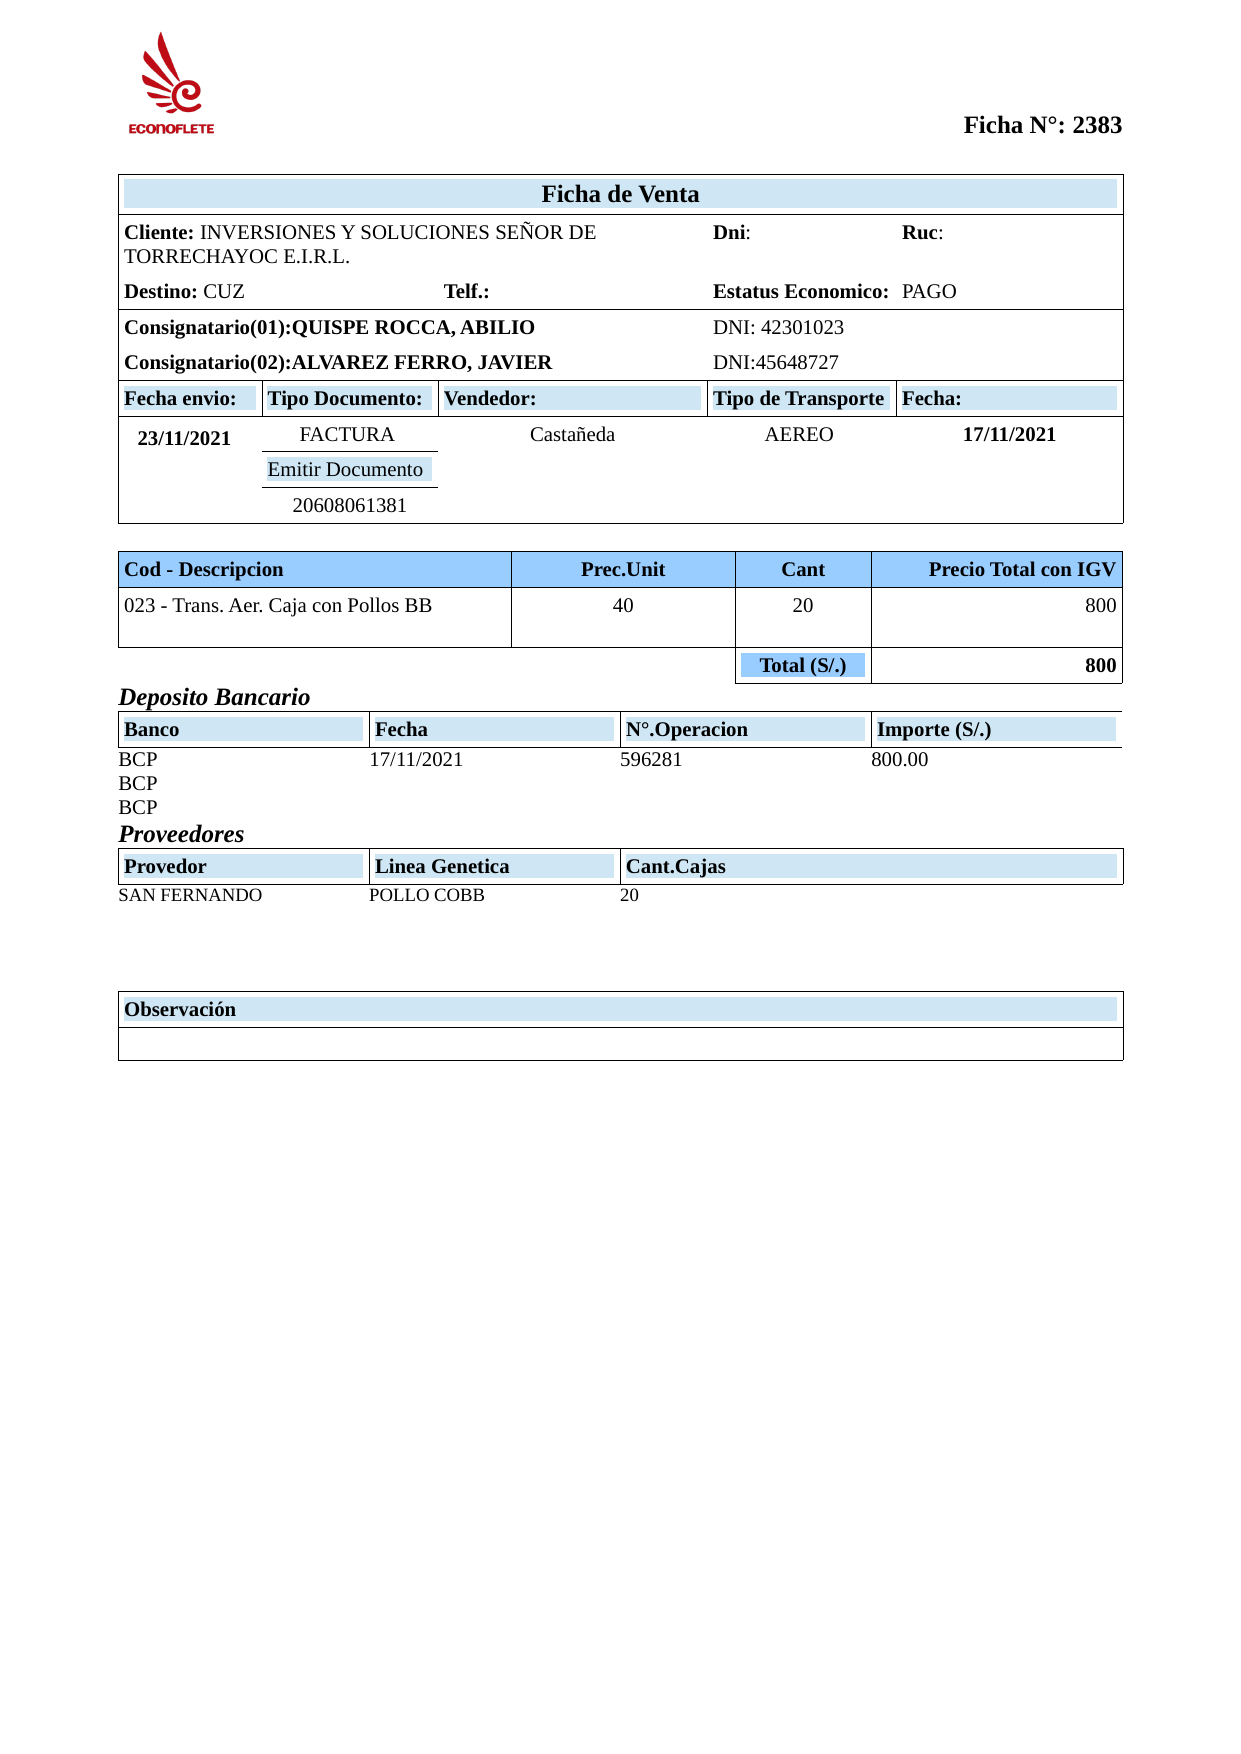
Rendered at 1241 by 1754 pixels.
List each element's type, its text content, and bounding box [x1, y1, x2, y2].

table_cell Tipo de Transporte [708, 381, 896, 416]
table_cell [369, 771, 620, 795]
table_cell [511, 648, 735, 682]
table_cell Consignatario(01):QUISPE ROCCA, ABILIO [119, 310, 707, 344]
table_cell Estatus Economico: [707, 274, 896, 309]
table_cell [118, 948, 369, 970]
table_cell [871, 771, 1122, 795]
table_cell BCP [118, 748, 369, 771]
table_cell Cliente: INVERSIONES Y SOLUCIONES SEÑOR DE TORRECHAYOC E.I.R.L. [119, 215, 707, 273]
table_header Fecha [370, 712, 620, 747]
table_cell [620, 970, 1123, 991]
table_header Cod - Descripcion [119, 552, 511, 587]
table_cell Ruc: [896, 215, 1123, 273]
table_cell Emitir Documento [262, 452, 438, 487]
table_cell AEREO [707, 417, 896, 523]
table_cell [620, 771, 871, 795]
table_cell [369, 927, 620, 948]
table_cell DNI: 42301023 [707, 310, 1123, 344]
table_header Prec.Unit [512, 552, 735, 587]
table_cell Total (S/.) [736, 648, 871, 682]
table_cell [620, 948, 1123, 970]
table_cell Consignatario(02):ALVAREZ FERRO, JAVIER [119, 345, 707, 380]
table_cell 40 [512, 588, 735, 647]
table_cell [369, 795, 620, 819]
table_cell [620, 927, 1123, 948]
table_cell 596281 [620, 748, 871, 771]
text Deposito Bancario [118, 682, 1122, 711]
table_cell [871, 795, 1122, 819]
table_cell DNI:45648727 [707, 345, 1123, 380]
picture [118, 31, 225, 134]
table_cell Castañeda [438, 417, 707, 523]
text Proveedores [118, 819, 1122, 848]
table_cell 800.00 [871, 748, 1122, 771]
table_cell [369, 948, 620, 970]
table_cell 023 - Trans. Aer. Caja con Pollos BB [119, 588, 511, 647]
table_cell 17/11/2021 [369, 748, 620, 771]
table_header Provedor [119, 849, 369, 883]
table_cell FACTURA [262, 417, 438, 451]
table_header Precio Total con IGV [872, 552, 1122, 587]
table_cell [118, 927, 369, 948]
table_cell BCP [118, 795, 369, 819]
table_header Ficha de Venta [119, 175, 1123, 214]
table_cell Destino: CUZ [119, 274, 438, 309]
table_header Cant.Cajas [621, 849, 1123, 883]
table_header Observación [119, 992, 1123, 1027]
table_cell 20 [620, 885, 1123, 905]
table_cell [118, 905, 369, 927]
table_header N°.Operacion [621, 712, 871, 747]
table_cell [119, 1028, 1123, 1060]
table_cell [369, 905, 620, 927]
table_cell Telf.: [438, 274, 707, 309]
table_cell 800 [872, 588, 1122, 647]
table_cell [118, 970, 369, 991]
table_header Cant [736, 552, 871, 587]
table_cell Tipo Documento: [263, 381, 438, 416]
table_cell POLLO COBB [369, 885, 620, 905]
table_cell [620, 905, 1123, 927]
table_header Linea Genetica [370, 849, 620, 883]
table_cell [620, 795, 871, 819]
table_cell Vendedor: [439, 381, 707, 416]
table_cell Fecha: [897, 381, 1123, 416]
table_header Importe (S/.) [872, 712, 1122, 747]
table_cell 800 [872, 648, 1122, 682]
table_header Banco [119, 712, 369, 747]
table_cell Fecha envio: [119, 381, 262, 416]
table_cell 23/11/2021 [119, 417, 262, 523]
table_cell 17/11/2021 [896, 417, 1123, 523]
table_cell SAN FERNANDO [118, 885, 369, 905]
table_cell PAGO [896, 274, 1123, 309]
table_cell BCP [118, 771, 369, 795]
table_cell 20608061381 [262, 488, 438, 523]
table_cell 20 [736, 588, 871, 647]
table_cell Dni: [707, 215, 896, 273]
table_cell [118, 648, 511, 682]
table_cell [369, 970, 620, 991]
